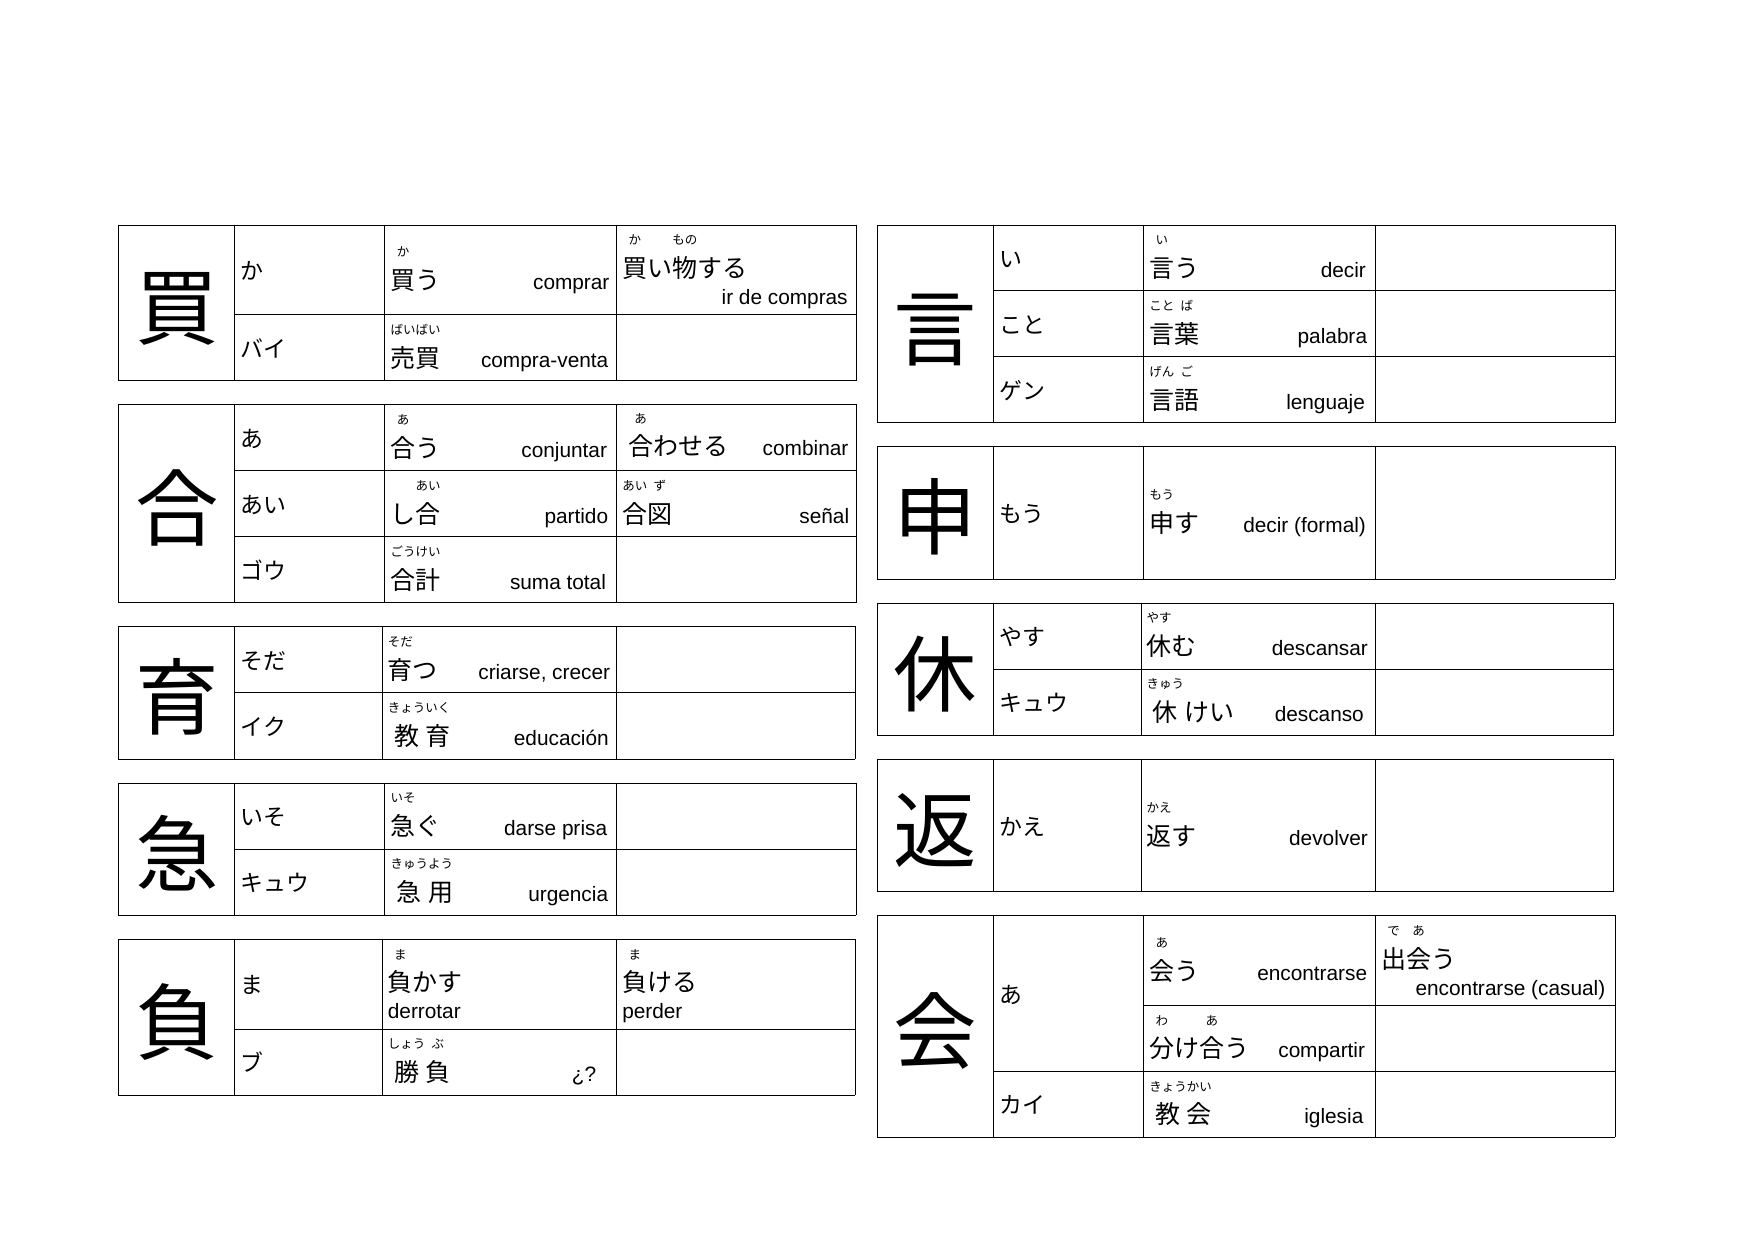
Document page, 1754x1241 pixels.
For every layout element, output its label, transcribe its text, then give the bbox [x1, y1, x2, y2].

table_cell 教きょう育いく educación [383, 693, 616, 758]
table_cell [1376, 291, 1615, 356]
table_cell キュウ [994, 670, 1141, 735]
table_header そだ [235, 627, 382, 692]
table_header 出で会あう encontrarse (casual) [1376, 916, 1615, 1005]
table_header 合あわせる combinar [617, 405, 856, 470]
table_header もう [994, 447, 1143, 578]
table_header [1376, 447, 1615, 578]
table_cell 合ごう計けい suma total [385, 537, 616, 602]
table_cell 勝しょう負ぶ ¿? [383, 1030, 616, 1094]
table_header 買かう comprar [385, 226, 616, 314]
table_cell [617, 315, 856, 380]
table_header あ [994, 916, 1143, 1071]
table_header 返 [878, 760, 993, 891]
table_cell ゲン [994, 357, 1143, 422]
table_header か [235, 226, 384, 314]
table_header 休やすむ descansar [1142, 604, 1375, 668]
table_header い [994, 226, 1143, 290]
table_cell [617, 1030, 855, 1094]
table_header かえ [994, 760, 1141, 891]
table_cell [617, 850, 856, 915]
table_cell カイ [994, 1072, 1143, 1137]
table_cell こと [994, 291, 1143, 356]
table_cell キュウ [235, 850, 384, 915]
table_cell あい [235, 471, 384, 536]
table_cell し合あい partido [385, 471, 616, 536]
table_header [617, 627, 855, 692]
table_cell イク [235, 693, 382, 758]
table_header 急いそぐ darse prisa [385, 784, 616, 848]
table_header [1376, 760, 1613, 891]
table_header 会 [878, 916, 993, 1137]
table_cell [1376, 1006, 1615, 1071]
table_cell 売ばい買ばい compra-venta [385, 315, 616, 380]
table_cell [1376, 357, 1615, 422]
table_header 負 [119, 940, 234, 1094]
table_cell 言げん語ご lenguaje [1144, 357, 1375, 422]
table_header 返かえす devolver [1142, 760, 1375, 891]
table_cell 教きょう会かい iglesia [1144, 1072, 1375, 1137]
table_cell ブ [235, 1030, 382, 1094]
table_header 負まかす derrotar [383, 940, 616, 1029]
table_header 負まける perder [617, 940, 855, 1029]
table_cell [1376, 1072, 1615, 1137]
table_cell バイ [235, 315, 384, 380]
table_header [1376, 226, 1615, 290]
table_header [617, 784, 856, 848]
table_header 言いう decir [1144, 226, 1375, 290]
table_header 買 [119, 226, 234, 380]
table_header 急 [119, 784, 234, 915]
table_header 合 [119, 405, 234, 602]
table_header [1376, 604, 1613, 668]
table_header 言 [878, 226, 993, 422]
table_header 合あう conjuntar [385, 405, 616, 470]
table_header 休 [878, 604, 993, 735]
table_cell [617, 537, 856, 602]
table_header いそ [235, 784, 384, 848]
table_header あ [235, 405, 384, 470]
table_cell 急きゅう用よう urgencia [385, 850, 616, 915]
table_header 申もうす decir (formal) [1144, 447, 1375, 578]
table_cell 合あい図ず señal [617, 471, 856, 536]
table_header 買かい物ものする ir de compras [617, 226, 856, 314]
table_cell 分わけ合あう compartir [1144, 1006, 1375, 1071]
table_header やす [994, 604, 1141, 668]
table_header ま [235, 940, 382, 1029]
table_cell ゴウ [235, 537, 384, 602]
table_header 育そだつ criarse, crecer [383, 627, 616, 692]
table_cell [1376, 670, 1613, 735]
table_header 会あう encontrarse [1144, 916, 1375, 1005]
table_cell 休きゅうけい descanso [1142, 670, 1375, 735]
table_header 申 [878, 447, 993, 578]
table_header 育 [119, 627, 234, 758]
table_cell [617, 693, 855, 758]
table_cell 言こと葉ば palabra [1144, 291, 1375, 356]
